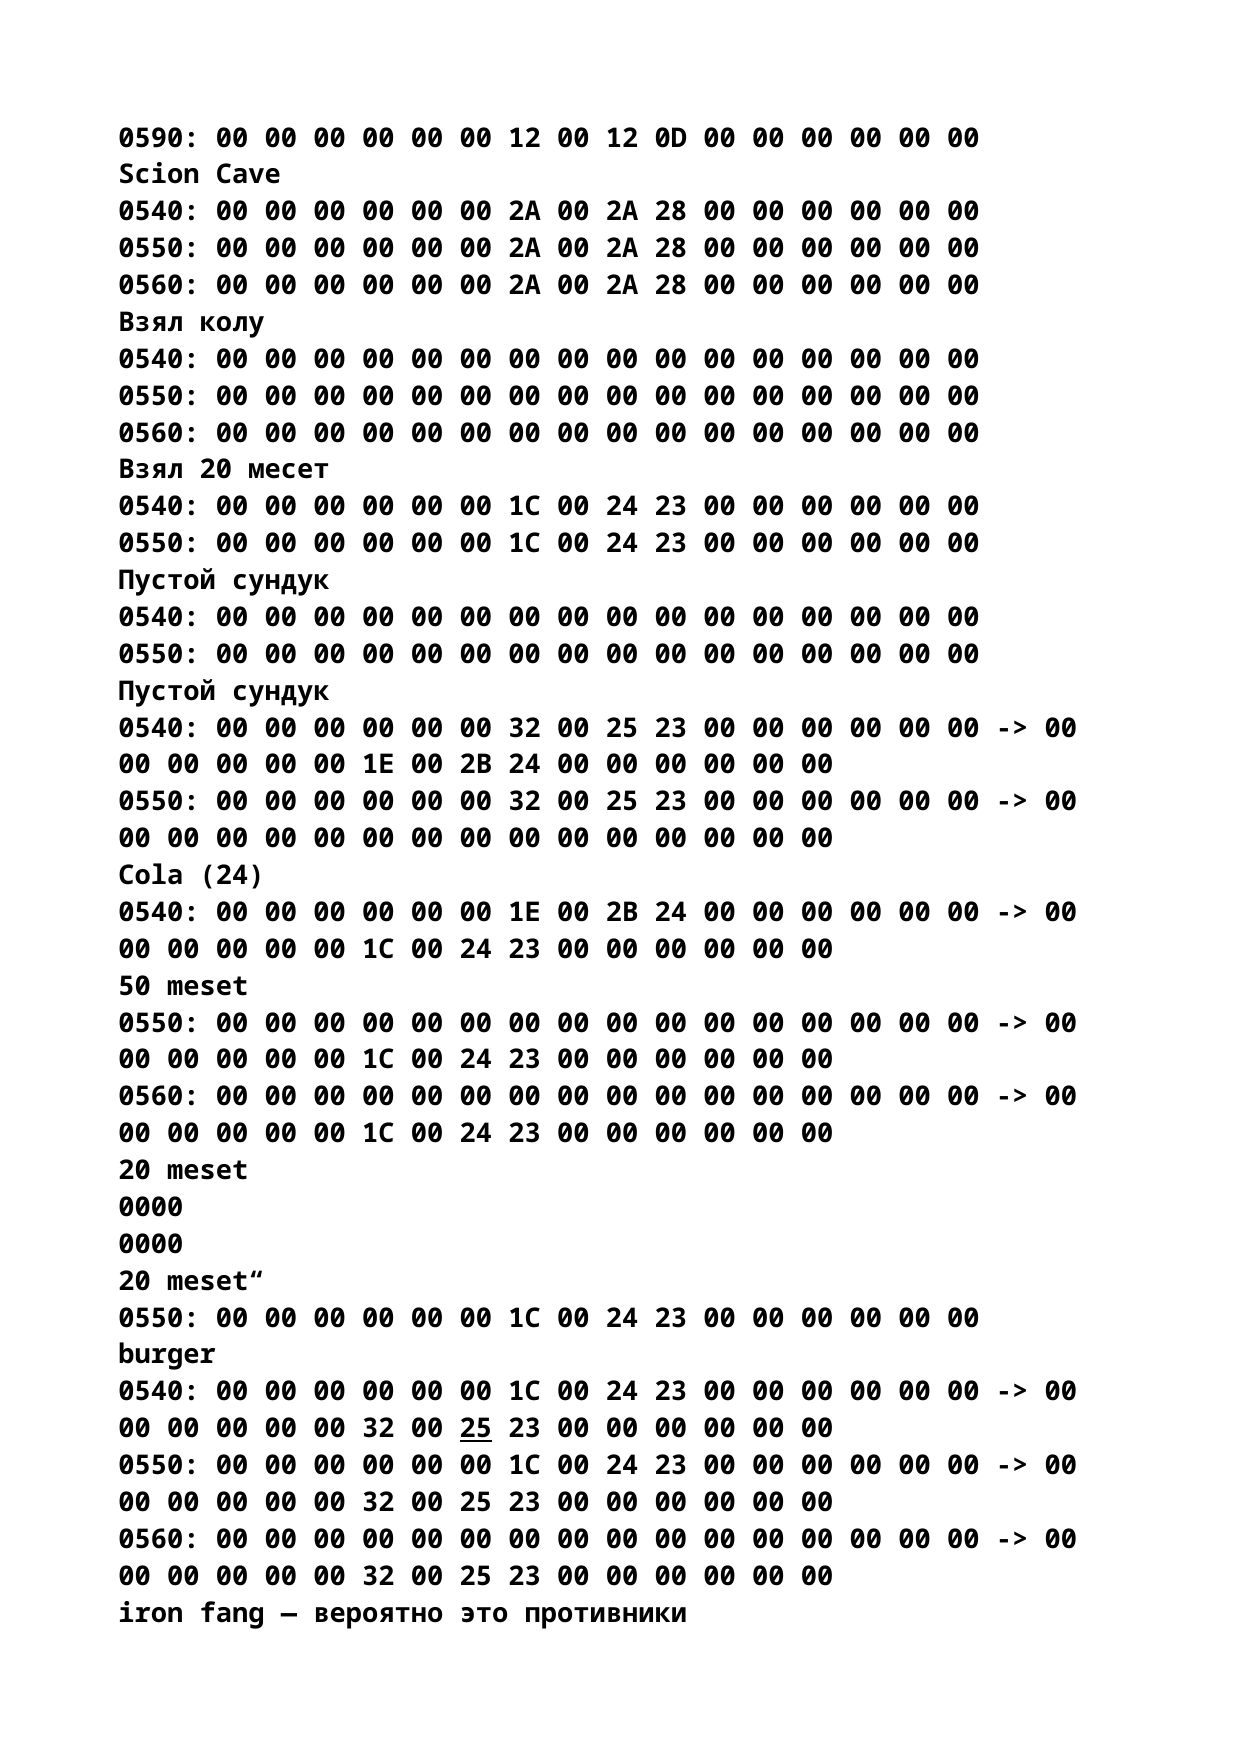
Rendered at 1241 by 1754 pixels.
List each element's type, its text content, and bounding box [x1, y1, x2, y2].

text Пустой сундук [118, 561, 1122, 597]
text 0560: 00 00 00 00 00 00 2A 00 2A 28 00 00 00 00 00 00 [118, 266, 1122, 302]
text 20 meset [118, 1151, 1122, 1187]
text 0550: 00 00 00 00 00 00 1C 00 24 23 00 00 00 00 00 00 [118, 1298, 1122, 1335]
text 0000 [118, 1224, 1122, 1261]
text 0550: 00 00 00 00 00 00 00 00 00 00 00 00 00 00 00 00 [118, 376, 1122, 413]
text 0000 [118, 1187, 1122, 1224]
text iron fang — вероятно это противники [118, 1593, 1122, 1630]
text 0550: 00 00 00 00 00 00 32 00 25 23 00 00 00 00 00 00 -> 00 00 00 00 00 00 00 00 00 00 00 00 00 00 00 00 [118, 782, 1122, 856]
text 0550: 00 00 00 00 00 00 2A 00 2A 28 00 00 00 00 00 00 [118, 229, 1122, 266]
text Cola (24) [118, 856, 1122, 892]
text 0540: 00 00 00 00 00 00 32 00 25 23 00 00 00 00 00 00 -> 00 00 00 00 00 00 1E 00 2B 24 00 00 00 00 00 00 [118, 708, 1122, 782]
text 0560: 00 00 00 00 00 00 00 00 00 00 00 00 00 00 00 00 -> 00 00 00 00 00 00 32 00 25 23 00 00 00 00 00 00 [118, 1519, 1122, 1593]
text 0560: 00 00 00 00 00 00 00 00 00 00 00 00 00 00 00 00 -> 00 00 00 00 00 00 1C 00 24 23 00 00 00 00 00 00 [118, 1077, 1122, 1151]
text Взял колу [118, 302, 1122, 339]
text 0550: 00 00 00 00 00 00 1C 00 24 23 00 00 00 00 00 00 -> 00 00 00 00 00 00 32 00 25 23 00 00 00 00 00 00 [118, 1446, 1122, 1519]
text 0540: 00 00 00 00 00 00 00 00 00 00 00 00 00 00 00 00 [118, 597, 1122, 634]
text 0590: 00 00 00 00 00 00 12 00 12 0D 00 00 00 00 00 00 [118, 118, 1122, 155]
text 0550: 00 00 00 00 00 00 1C 00 24 23 00 00 00 00 00 00 [118, 524, 1122, 561]
text 20 meset“ [118, 1261, 1122, 1298]
text 0550: 00 00 00 00 00 00 00 00 00 00 00 00 00 00 00 00 [118, 634, 1122, 671]
text 0550: 00 00 00 00 00 00 00 00 00 00 00 00 00 00 00 00 -> 00 00 00 00 00 00 1C 00 24 23 00 00 00 00 00 00 [118, 1003, 1122, 1077]
text 0560: 00 00 00 00 00 00 00 00 00 00 00 00 00 00 00 00 [118, 413, 1122, 450]
text Пустой сундук [118, 671, 1122, 708]
text burger [118, 1335, 1122, 1372]
text Scion Cave [118, 155, 1122, 192]
text 0540: 00 00 00 00 00 00 1C 00 24 23 00 00 00 00 00 00 -> 00 00 00 00 00 00 32 00 25 23 00 00 00 00 00 00 [118, 1372, 1122, 1446]
text 50 meset [118, 966, 1122, 1003]
text Взял 20 месет [118, 450, 1122, 487]
text 0540: 00 00 00 00 00 00 1C 00 24 23 00 00 00 00 00 00 [118, 487, 1122, 524]
text 0540: 00 00 00 00 00 00 1E 00 2B 24 00 00 00 00 00 00 -> 00 00 00 00 00 00 1C 00 24 23 00 00 00 00 00 00 [118, 892, 1122, 966]
text 0540: 00 00 00 00 00 00 00 00 00 00 00 00 00 00 00 00 [118, 339, 1122, 376]
text 0540: 00 00 00 00 00 00 2A 00 2A 28 00 00 00 00 00 00 [118, 192, 1122, 229]
